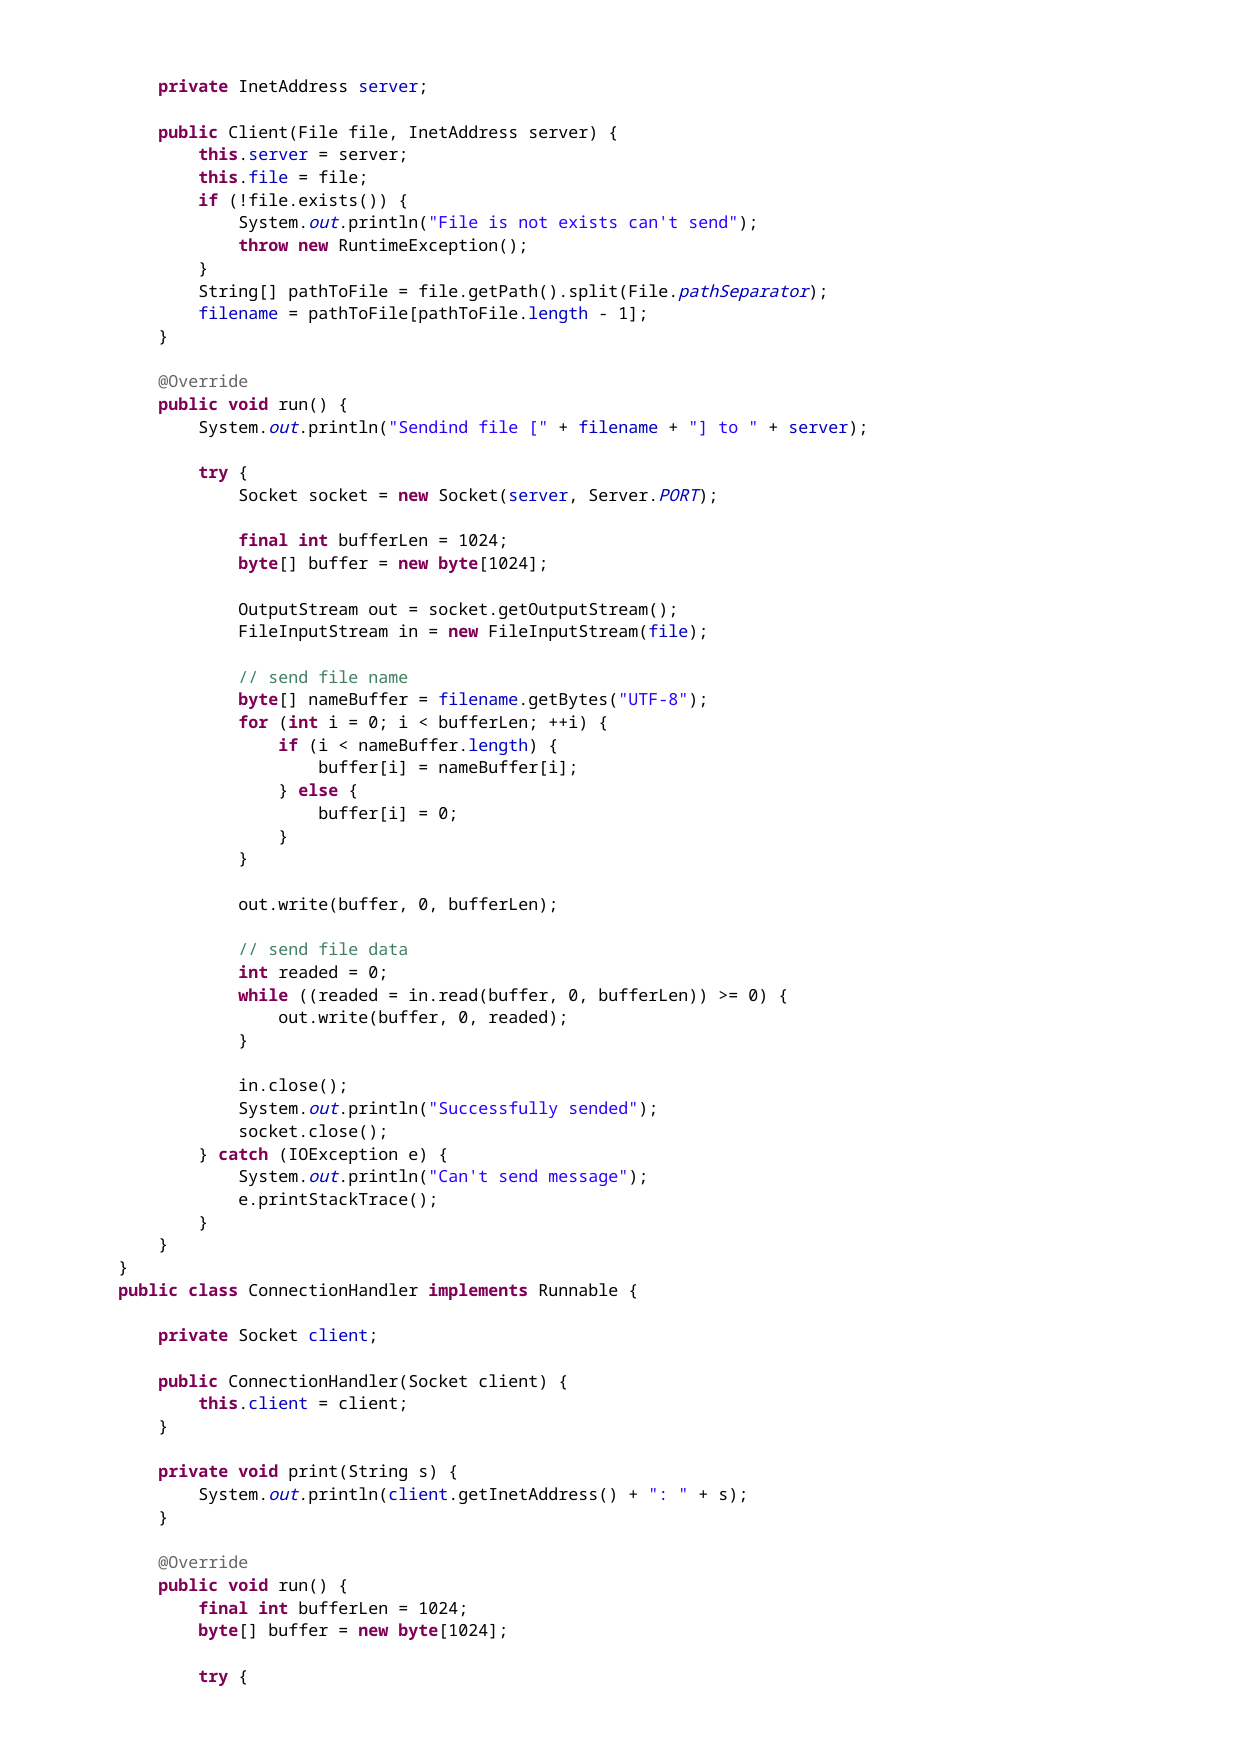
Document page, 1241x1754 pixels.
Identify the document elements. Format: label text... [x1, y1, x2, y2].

text // send file name [118, 665, 1162, 688]
text public void run() { [118, 1574, 1162, 1596]
text buffer[i] = 0; [118, 802, 1162, 824]
text // send file data [118, 938, 1162, 961]
text filename = pathToFile[pathToFile.length - 1]; [118, 302, 1162, 325]
text } else { [118, 779, 1162, 802]
text buffer[i] = nameBuffer[i]; [118, 756, 1162, 779]
text @Override [118, 1551, 1162, 1574]
text byte[] buffer = new byte[1024]; [118, 1619, 1162, 1642]
text private InetAddress server; [118, 75, 1162, 98]
text public Client(File file, InetAddress server) { [118, 120, 1162, 143]
text System.out.println("Can't send message"); [118, 1165, 1162, 1188]
text public void run() { [118, 393, 1162, 416]
text } catch (IOException e) { [118, 1142, 1162, 1165]
text Socket socket = new Socket(server, Server.PORT); [118, 484, 1162, 506]
text try { [118, 1664, 1162, 1687]
text FileInputStream in = new FileInputStream(file); [118, 620, 1162, 643]
text private void print(String s) { [118, 1460, 1162, 1483]
text public ConnectionHandler(Socket client) { [118, 1369, 1162, 1392]
text this.client = client; [118, 1392, 1162, 1415]
text } [118, 1506, 1162, 1528]
text System.out.println("Sendind file [" + filename + "] to " + server); [118, 416, 1162, 438]
text byte[] buffer = new byte[1024]; [118, 552, 1162, 574]
text } [118, 824, 1162, 847]
text out.write(buffer, 0, bufferLen); [118, 892, 1162, 915]
text public class ConnectionHandler implements Runnable { [118, 1278, 1162, 1301]
text private Socket client; [118, 1324, 1162, 1347]
text socket.close(); [118, 1119, 1162, 1142]
text int readed = 0; [118, 961, 1162, 983]
text byte[] nameBuffer = filename.getBytes("UTF-8"); [118, 688, 1162, 711]
text try { [118, 461, 1162, 484]
text String[] pathToFile = file.getPath().split(File.pathSeparator); [118, 279, 1162, 302]
text if (i < nameBuffer.length) { [118, 733, 1162, 756]
text } [118, 847, 1162, 870]
text e.printStackTrace(); [118, 1188, 1162, 1210]
text } [118, 1415, 1162, 1437]
text throw new RuntimeException(); [118, 234, 1162, 257]
text for (int i = 0; i < bufferLen; ++i) { [118, 711, 1162, 733]
text in.close(); [118, 1074, 1162, 1097]
text this.server = server; [118, 143, 1162, 166]
text while ((readed = in.read(buffer, 0, bufferLen)) >= 0) { [118, 983, 1162, 1006]
text } [118, 257, 1162, 279]
text final int bufferLen = 1024; [118, 1596, 1162, 1619]
text } [118, 1210, 1162, 1233]
text OutputStream out = socket.getOutputStream(); [118, 597, 1162, 620]
text if (!file.exists()) { [118, 188, 1162, 211]
text } [118, 325, 1162, 347]
text out.write(buffer, 0, readed); [118, 1006, 1162, 1029]
text final int bufferLen = 1024; [118, 529, 1162, 552]
text this.file = file; [118, 166, 1162, 188]
text @Override [118, 370, 1162, 393]
text System.out.println("Successfully sended"); [118, 1097, 1162, 1119]
text } [118, 1233, 1162, 1256]
text System.out.println(client.getInetAddress() + ": " + s); [118, 1483, 1162, 1506]
text System.out.println("File is not exists can't send"); [118, 211, 1162, 234]
text } [118, 1256, 1162, 1278]
text } [118, 1029, 1162, 1051]
